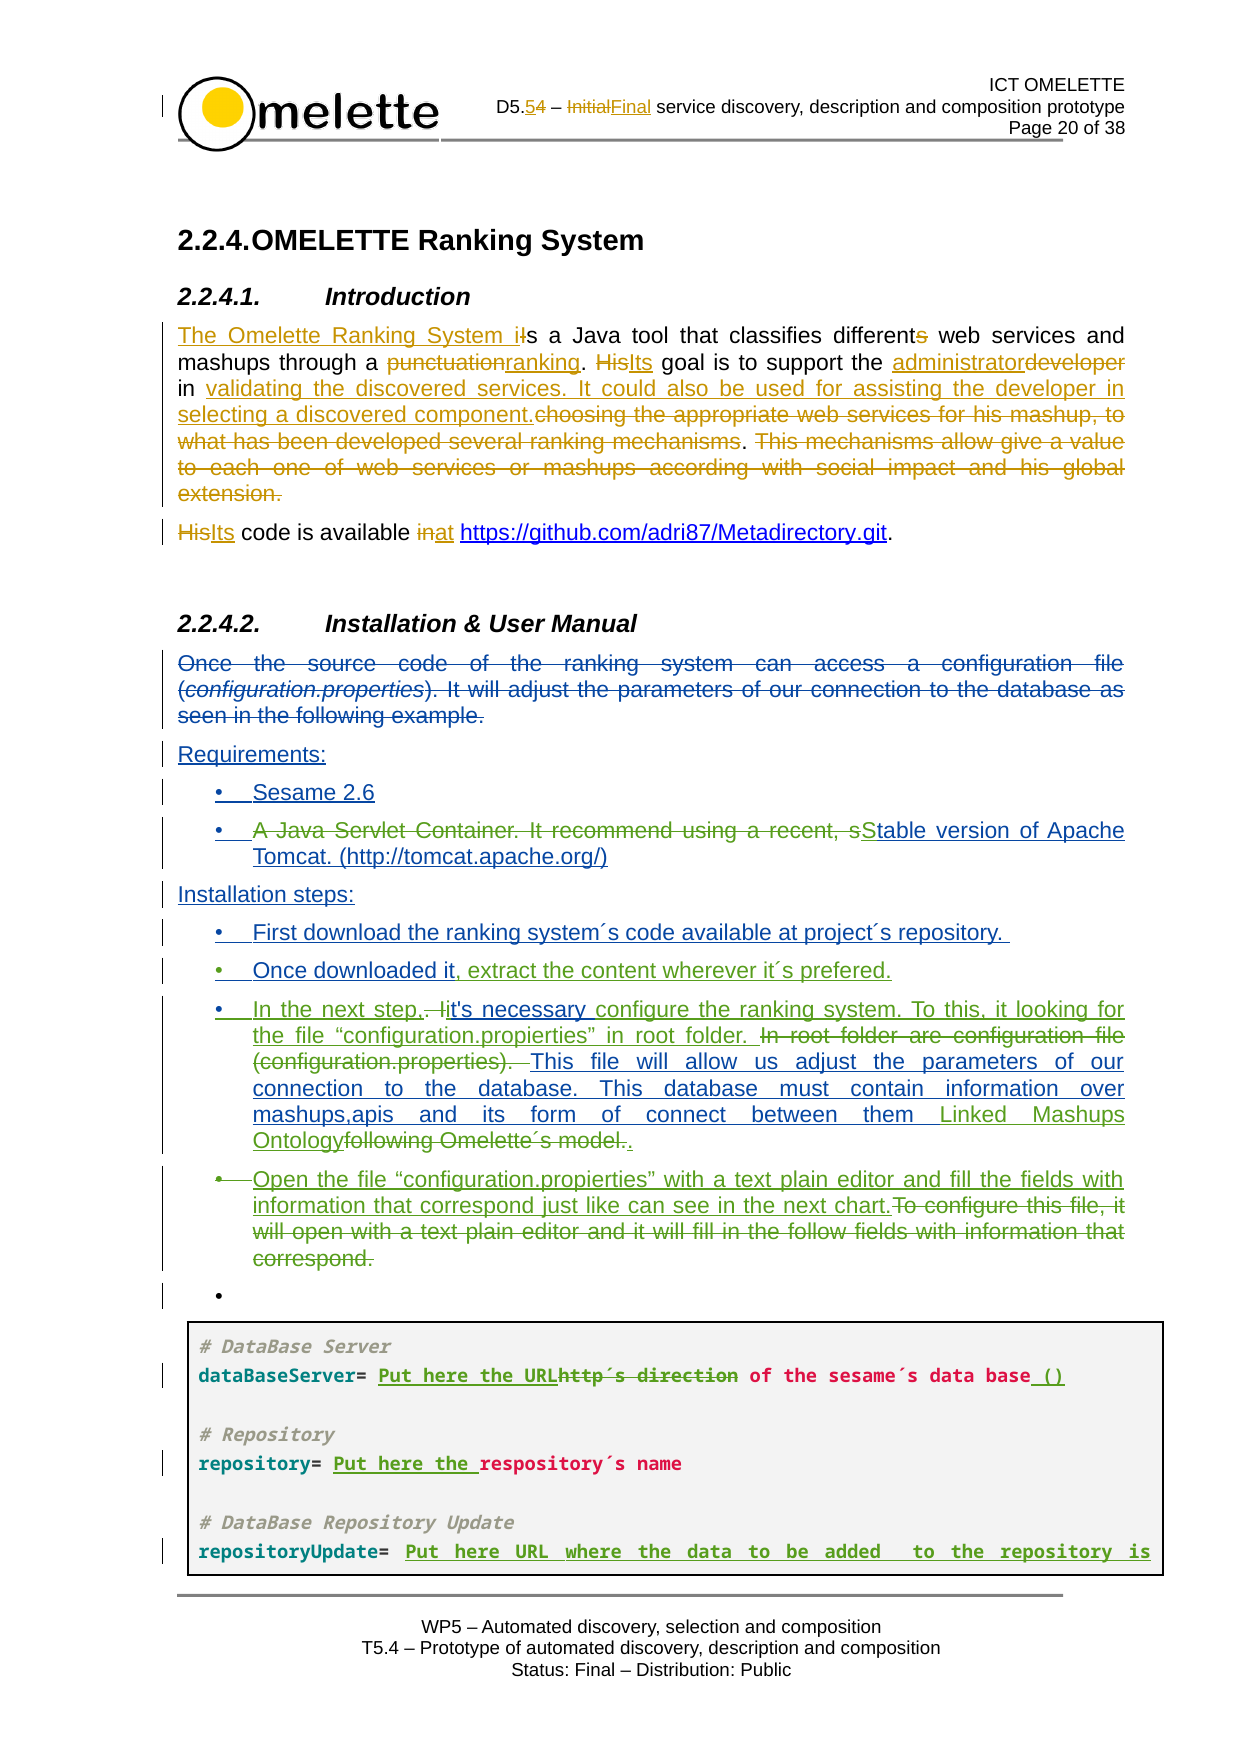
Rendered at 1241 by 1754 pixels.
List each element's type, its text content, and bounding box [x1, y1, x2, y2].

list In the next step,it's necessary configure the ranking system. To this, it looking for the file “configuration.propierties” in root folder. This file will allow us adjust the parameters of our connection to the database. This database must contain information over mashups,apis and its form of connect between them Linked Mashups Ontology. [215, 996, 1125, 1154]
subtitle Introduction [177, 282, 1125, 311]
text Installation steps: [177, 881, 1125, 908]
text Requirements: [177, 741, 1125, 767]
text The Omelette Ranking System is a Java tool that classifies different web services and mashups through a ranking. Its goal is to support the administrator in validating the discovered services. It could also be used for assisting the developer in selecting a discovered component.. [177, 322, 1125, 468]
subtitle OMELETTE Ranking System [177, 223, 1125, 257]
list Stable version of Apache Tomcat. (http://tomcat.apache.org/) [215, 817, 1125, 869]
text Its code is available at https://github.com/adri87/Metadirectory.git. [177, 518, 1125, 545]
list Sesame 2.6 [215, 779, 1125, 805]
list Open the file “configuration.propierties” with a text plain editor and fill the fields with information that correspond just like can see in the next chart. [215, 1166, 1125, 1271]
picture [178, 76, 439, 152]
list First download the ranking system´s code available at project´s repository. [215, 919, 1125, 946]
text The Omelette Ranking System is a Java tool that classifies different web services and mashups through a ranking. Its goal is to support the administrator in validating the discovered services. It could also be used for assisting the developer in selecting a discovered component.. [177, 469, 1125, 507]
table_header # DataBase Server dataBaseServer= Put here the URL of the sesame´s data base () # Repository repository= Put here the respository´s name # DataBase Repository Update repositoryUpdate= Put here URL where the data to be added to the repository is posted [189, 1323, 1162, 1574]
subtitle Installation & User Manual [177, 609, 1125, 638]
list Once downloaded it, extract the content wherever it´s prefered. [215, 957, 1125, 984]
